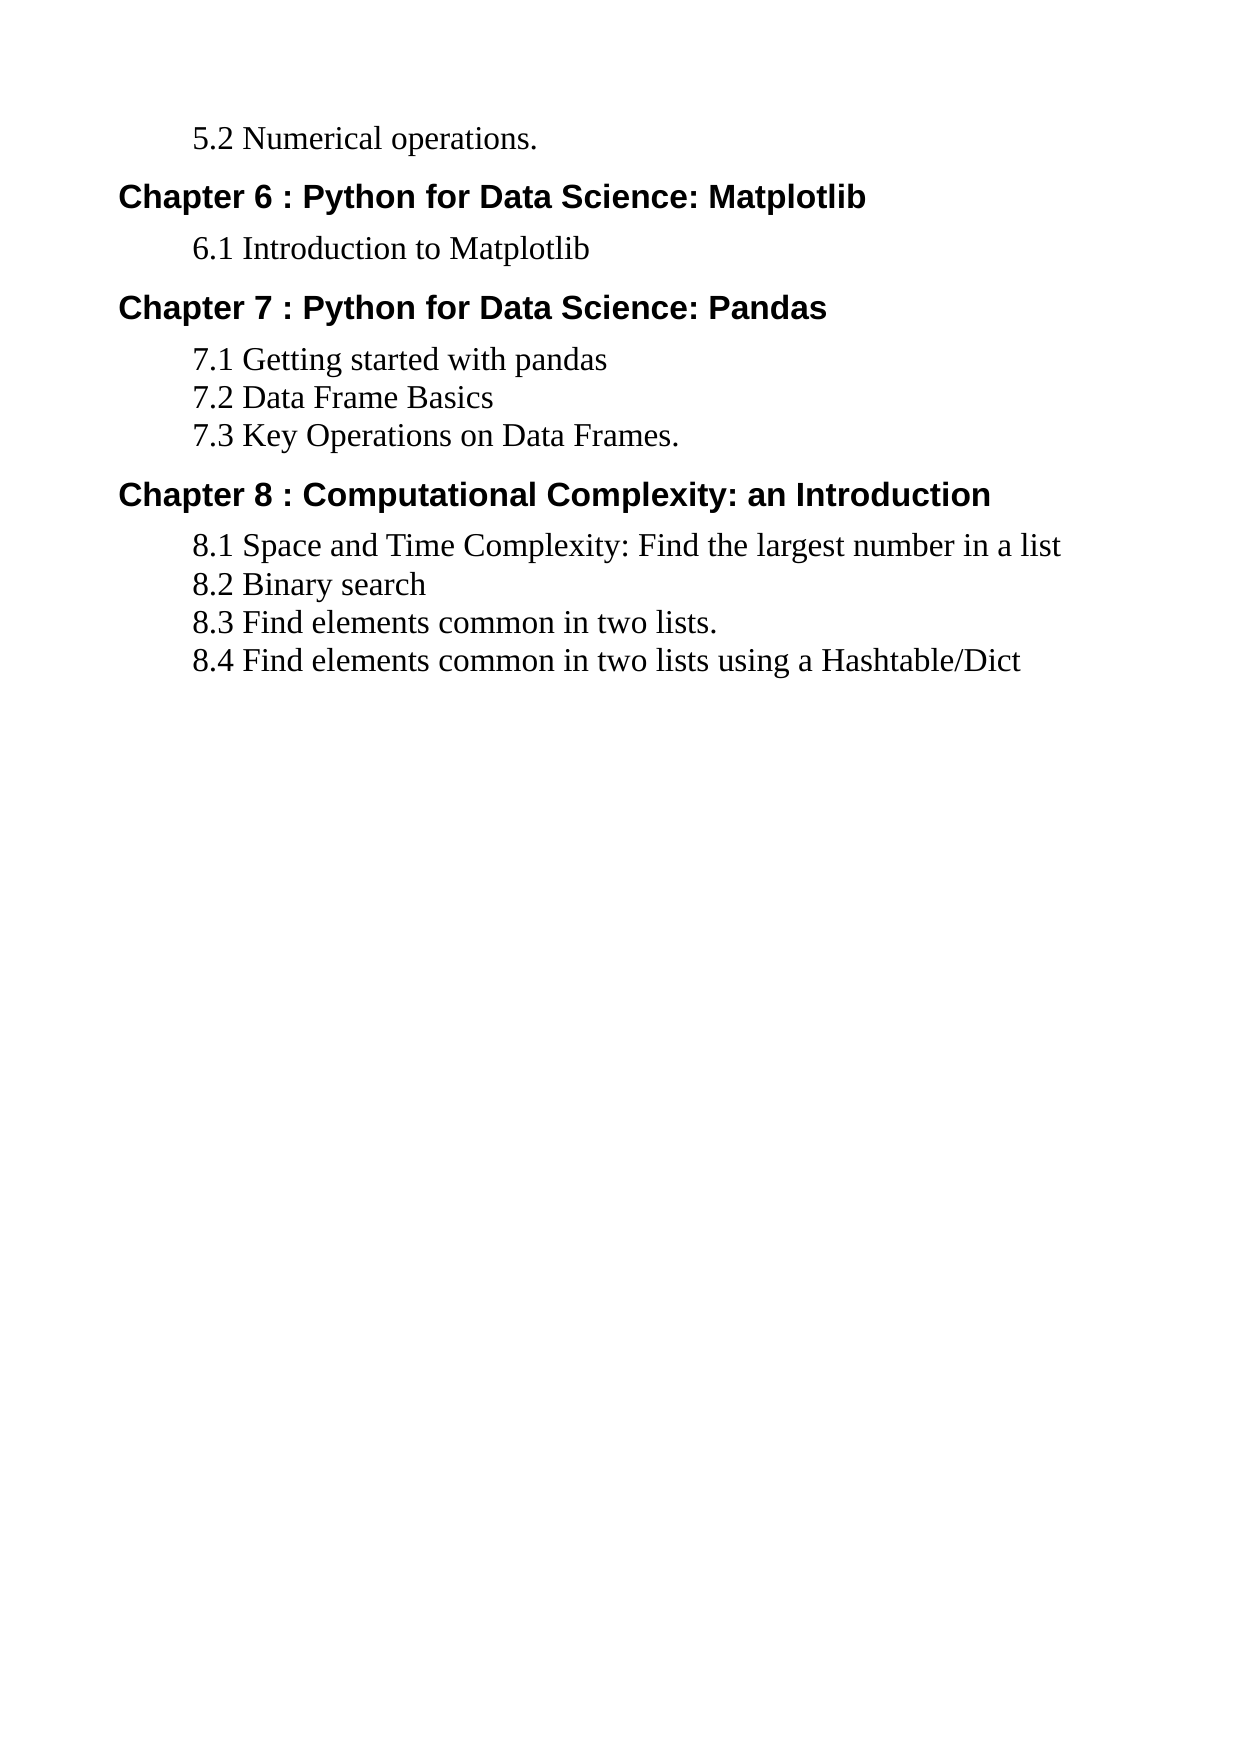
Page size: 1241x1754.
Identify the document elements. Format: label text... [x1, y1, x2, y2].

subtitle Chapter 8 : Computational Complexity: an Introduction [118, 474, 1122, 513]
text 7.1 Getting started with pandas [192, 339, 1122, 377]
text 6.1 Introduction to Matplotlib [192, 228, 1122, 267]
text 7.3 Key Operations on Data Frames. [192, 415, 1122, 454]
text 8.1 Space and Time Complexity: Find the largest number in a list [192, 526, 1122, 564]
subtitle Chapter 7 : Python for Data Science: Pandas [118, 288, 1122, 326]
text 7.2 Data Frame Basics [192, 377, 1122, 415]
text 8.2 Binary search [192, 564, 1122, 602]
text 5.2 Numerical operations. [192, 118, 1122, 156]
text 8.4 Find elements common in two lists using a Hashtable/Dict [192, 641, 1122, 679]
text 8.3 Find elements common in two lists. [192, 602, 1122, 641]
subtitle Chapter 6 : Python for Data Science: Matplotlib [118, 177, 1122, 216]
